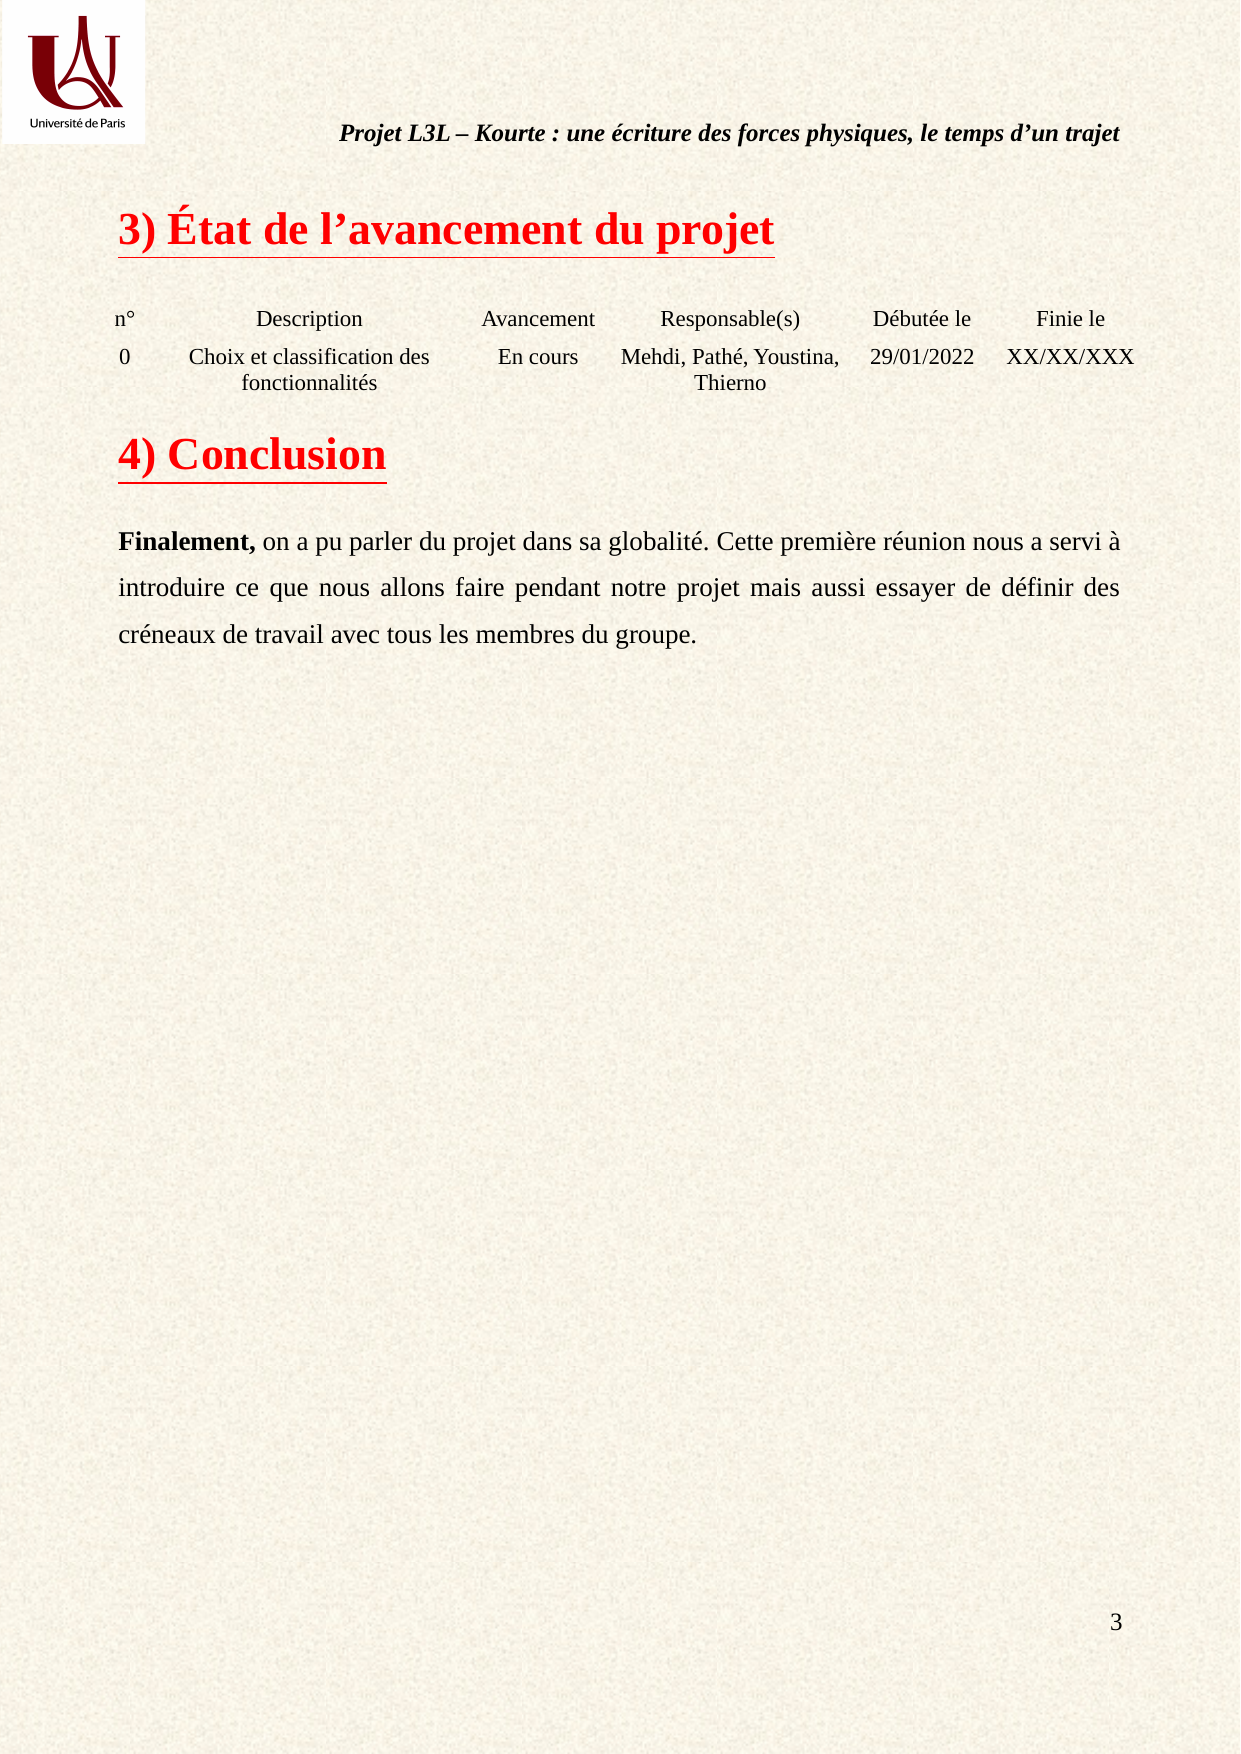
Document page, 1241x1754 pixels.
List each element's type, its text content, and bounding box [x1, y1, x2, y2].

table_cell En cours [464, 338, 612, 402]
table_header n° [95, 300, 154, 337]
subtitle 4) Conclusion [118, 427, 1122, 484]
table_header Description [154, 300, 464, 337]
text Finalement, on a pu parler du projet dans sa globalité. Cette première réunion nous a servi à introduire ce que nous allons faire pendant notre projet mais aussi essayer de définir des créneaux de travail avec tous les membres du groupe. [118, 525, 1122, 649]
table_header Débutée le [848, 300, 996, 337]
table_cell 29/01/2022 [848, 338, 996, 402]
table_cell XX/XX/XXX [996, 338, 1145, 402]
table_header Avancement [464, 300, 612, 337]
table_cell 0 [95, 338, 154, 402]
table_cell Mehdi, Pathé, Youstina, Thierno [612, 338, 848, 402]
table_cell Choix et classification des fonctionnalités [154, 338, 464, 402]
picture [0, 0, 1241, 1754]
subtitle 3) État de l’avancement du projet [118, 201, 1122, 258]
table_header Finie le [996, 300, 1145, 337]
table_header Responsable(s) [612, 300, 848, 337]
